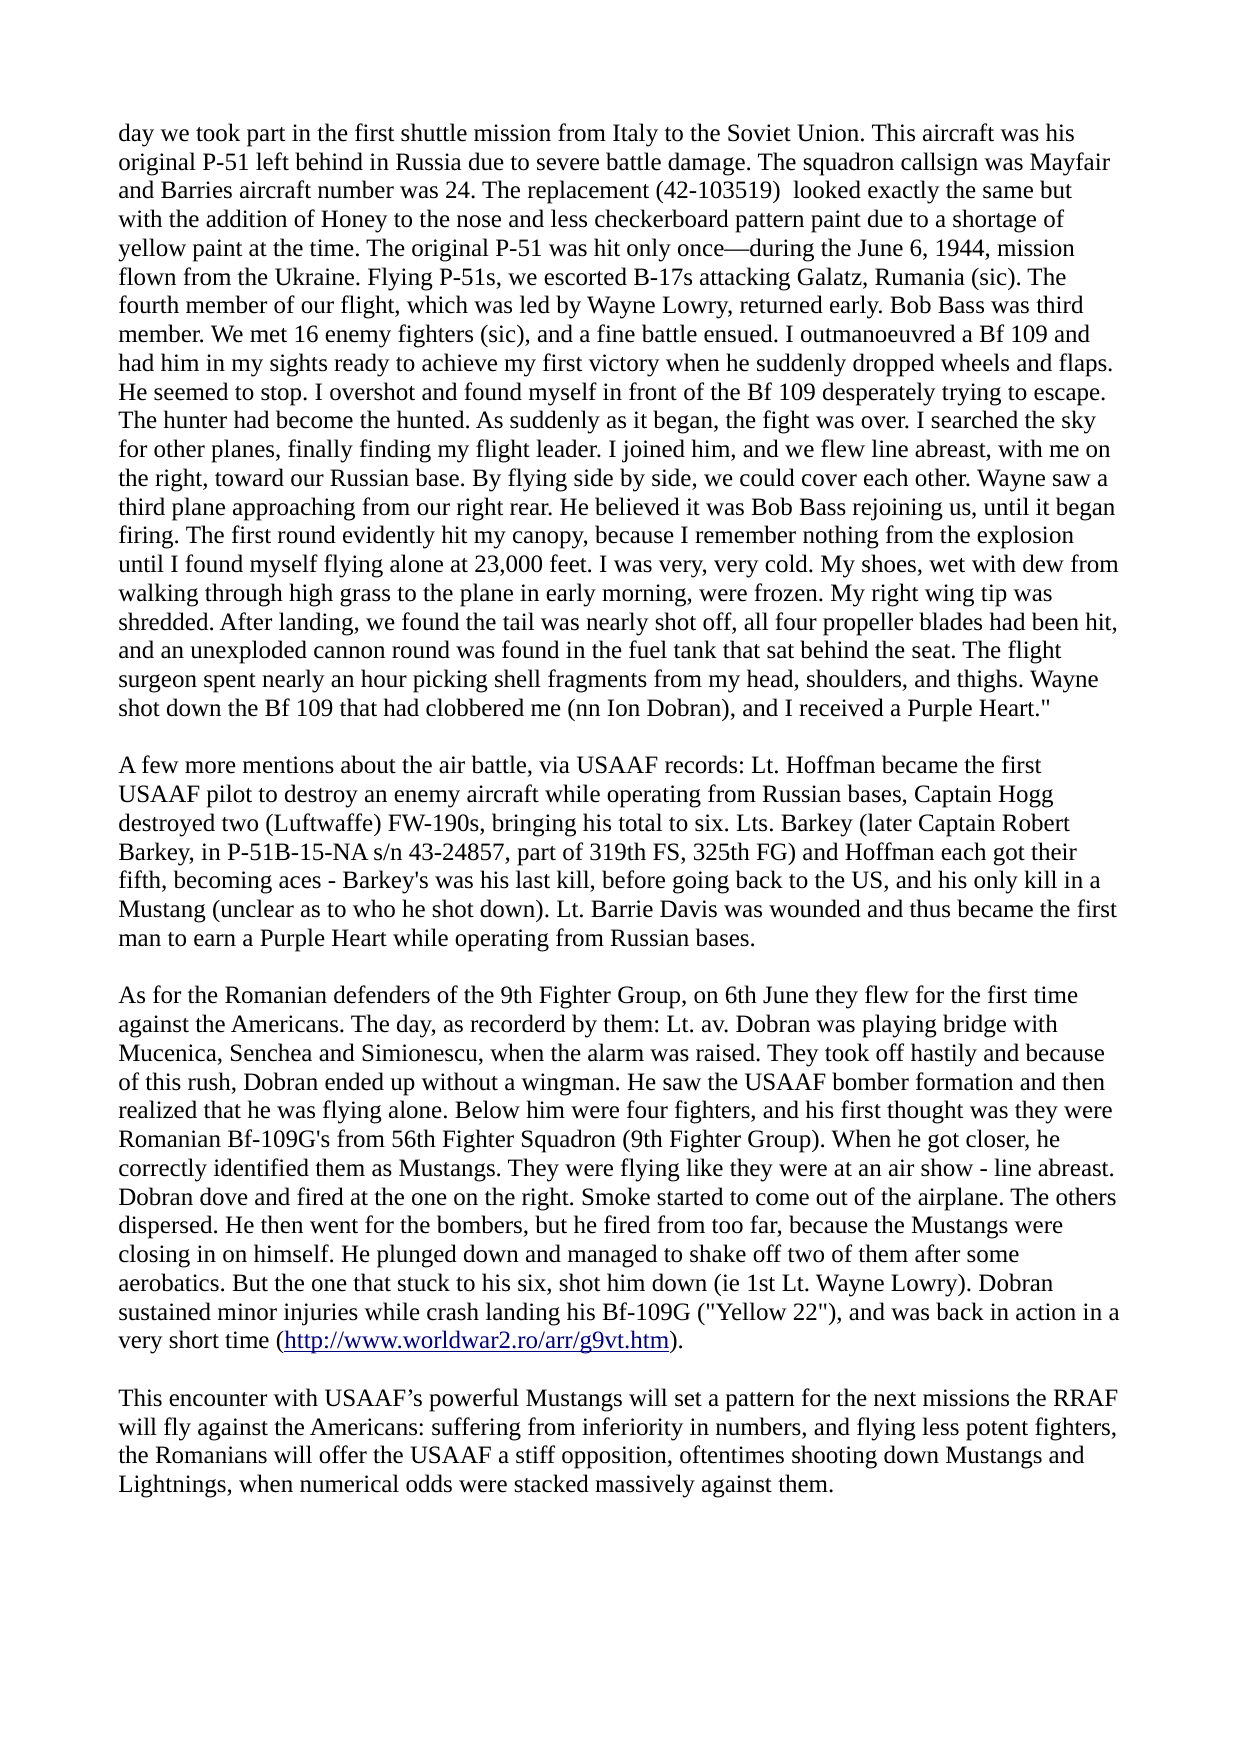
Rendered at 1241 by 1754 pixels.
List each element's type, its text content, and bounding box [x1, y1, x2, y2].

text day we took part in the first shuttle mission from Italy to the Soviet Union. This aircraft was his original P-51 left behind in Russia due to severe battle damage. The squadron callsign was Mayfair and Barries aircraft number was 24. The replacement (42-103519) looked exactly the same but with the addition of Honey to the nose and less checkerboard pattern paint due to a shortage of yellow paint at the time. The original P-51 was hit only once—during the June 6, 1944, mission flown from the Ukraine. Flying P-51s, we escorted B-17s attacking Galatz, Rumania (sic). The fourth member of our flight, which was led by Wayne Lowry, returned early. Bob Bass was third member. We met 16 enemy fighters (sic), and a fine battle ensued. I outmanoeuvred a Bf 109 and had him in my sights ready to achieve my first victory when he suddenly dropped wheels and flaps. He seemed to stop. I overshot and found myself in front of the Bf 109 desperately trying to escape. The hunter had become the hunted. As suddenly as it began, the fight was over. I searched the sky for other planes, finally finding my flight leader. I joined him, and we flew line abreast, with me on the right, toward our Russian base. By flying side by side, we could cover each other. Wayne saw a third plane approaching from our right rear. He believed it was Bob Bass rejoining us, until it began firing. The first round evidently hit my canopy, because I remember nothing from the explosion until I found myself flying alone at 23,000 feet. I was very, very cold. My shoes, wet with dew from walking through high grass to the plane in early morning, were frozen. My right wing tip was shredded. After landing, we found the tail was nearly shot off, all four propeller blades had been hit, and an unexploded cannon round was found in the fuel tank that sat behind the seat. The flight surgeon spent nearly an hour picking shell fragments from my head, shoulders, and thighs. Wayne shot down the Bf 109 that had clobbered me (nn Ion Dobran), and I received a Purple Heart." [118, 118, 1122, 722]
text As for the Romanian defenders of the 9th Fighter Group, on 6th June they flew for the first time against the Americans. The day, as recorderd by them: Lt. av. Dobran was playing bridge with Mucenica, Senchea and Simionescu, when the alarm was raised. They took off hastily and because of this rush, Dobran ended up without a wingman. He saw the USAAF bomber formation and then realized that he was flying alone. Below him were four fighters, and his first thought was they were Romanian Bf-109G's from 56th Fighter Squadron (9th Fighter Group). When he got closer, he correctly identified them as Mustangs. They were flying like they were at an air show - line abreast. Dobran dove and fired at the one on the right. Smoke started to come out of the airplane. The others dispersed. He then went for the bombers, but he fired from too far, because the Mustangs were closing in on himself. He plunged down and managed to shake off two of them after some aerobatics. But the one that stuck to his six, shot him down (ie 1st Lt. Wayne Lowry). Dobran sustained minor injuries while crash landing his Bf-109G ("Yellow 22"), and was back in action in a very short time (http://www.worldwar2.ro/arr/g9vt.htm). [118, 981, 1122, 1354]
text A few more mentions about the air battle, via USAAF records: Lt. Hoffman became the first USAAF pilot to destroy an enemy aircraft while operating from Russian bases, Captain Hogg destroyed two (Luftwaffe) FW-190s, bringing his total to six. Lts. Barkey (later Captain Robert Barkey, in P-51B-15-NA s/n 43-24857, part of 319th FS, 325th FG) and Hoffman each got their fifth, becoming aces - Barkey's was his last kill, before going back to the US, and his only kill in a Mustang (unclear as to who he shot down). Lt. Barrie Davis was wounded and thus became the first man to earn a Purple Heart while operating from Russian bases. [118, 751, 1122, 952]
text This encounter with USAAF’s powerful Mustangs will set a pattern for the next missions the RRAF will fly against the Americans: suffering from inferiority in numbers, and flying less potent fighters, the Romanians will offer the USAAF a stiff opposition, oftentimes shooting down Mustangs and Lightnings, when numerical odds were stacked massively against them. [118, 1383, 1122, 1498]
